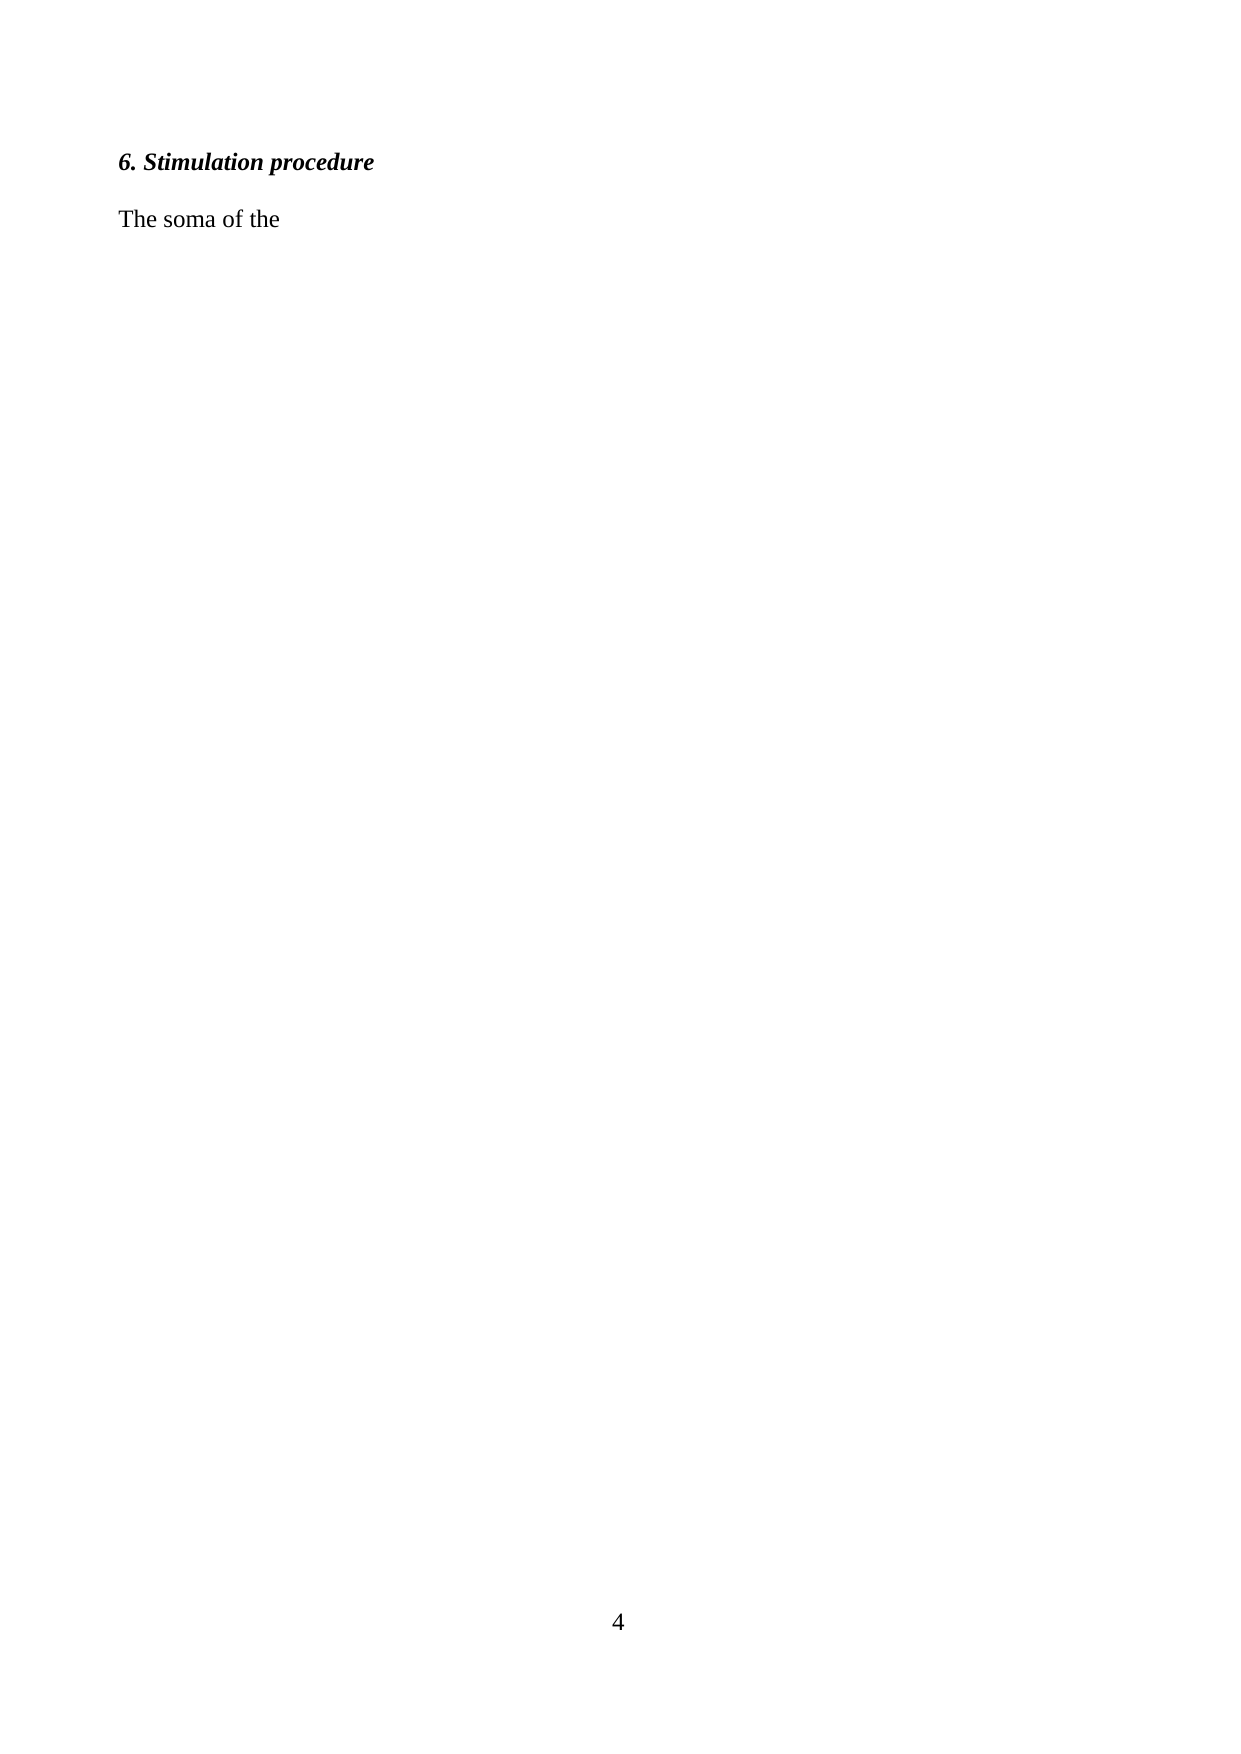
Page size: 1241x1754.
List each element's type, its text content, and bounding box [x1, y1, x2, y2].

text 6. Stimulation procedure [118, 147, 1122, 176]
text The soma of the [118, 204, 1122, 233]
